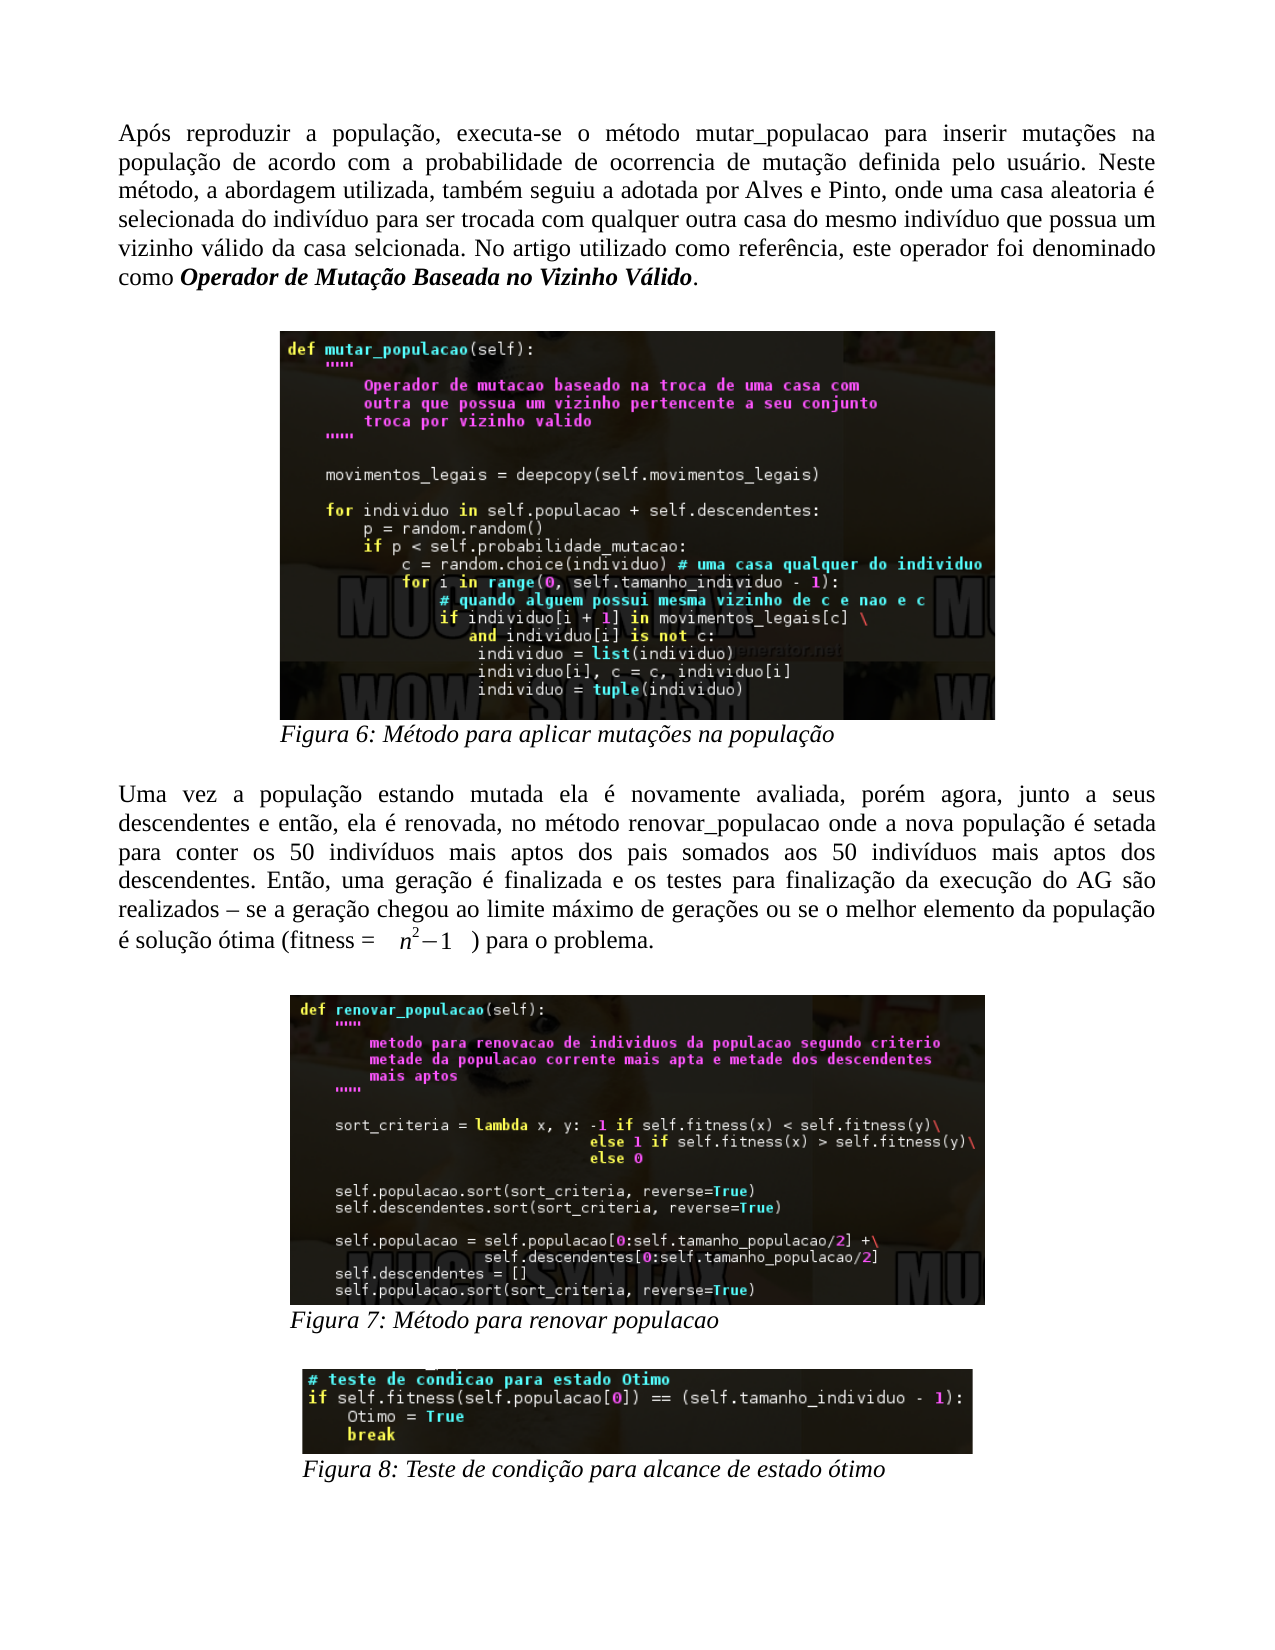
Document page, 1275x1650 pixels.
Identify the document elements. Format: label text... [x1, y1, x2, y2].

picture [302, 1369, 973, 1454]
picture [279, 331, 996, 720]
picture [290, 995, 985, 1305]
text Após reproduzir a população, executa-se o método mutar_populacao para inserir mutações na população de acordo com a probabilidade de ocorrencia de mutação definida pelo usuário. Neste método, a abordagem utilizada, também seguiu a adotada por Alves e Pinto, onde uma casa aleatoria é selecionada do indivíduo para ser trocada com qualquer outra casa do mesmo indivíduo que possua um vizinho válido da casa selcionada. No artigo utilizado como referência, este operador foi denominado como Operador de Mutação Baseada no Vizinho Válido. [118, 118, 1157, 291]
text Figura 7: Método para renovar populacao [290, 1305, 985, 1333]
text Figura 8: Teste de condição para alcance de estado ótimo [302, 1454, 973, 1483]
text Figura 6: Método para aplicar mutações na população [280, 720, 995, 748]
text Uma vez a população estando mutada ela é novamente avaliada, porém agora, junto a seus descendentes e então, ela é renovada, no método renovar_populacao onde a nova população é setada para conter os 50 indivíduos mais aptos dos pais somados aos 50 indivíduos mais aptos dos descendentes. Então, uma geração é finalizada e os testes para finalização da execução do AG são realizados – se a geração chegou ao limite máximo de gerações ou se o melhor elemento da população é solução ótima (fitness = ) para o problema. [118, 779, 1157, 954]
